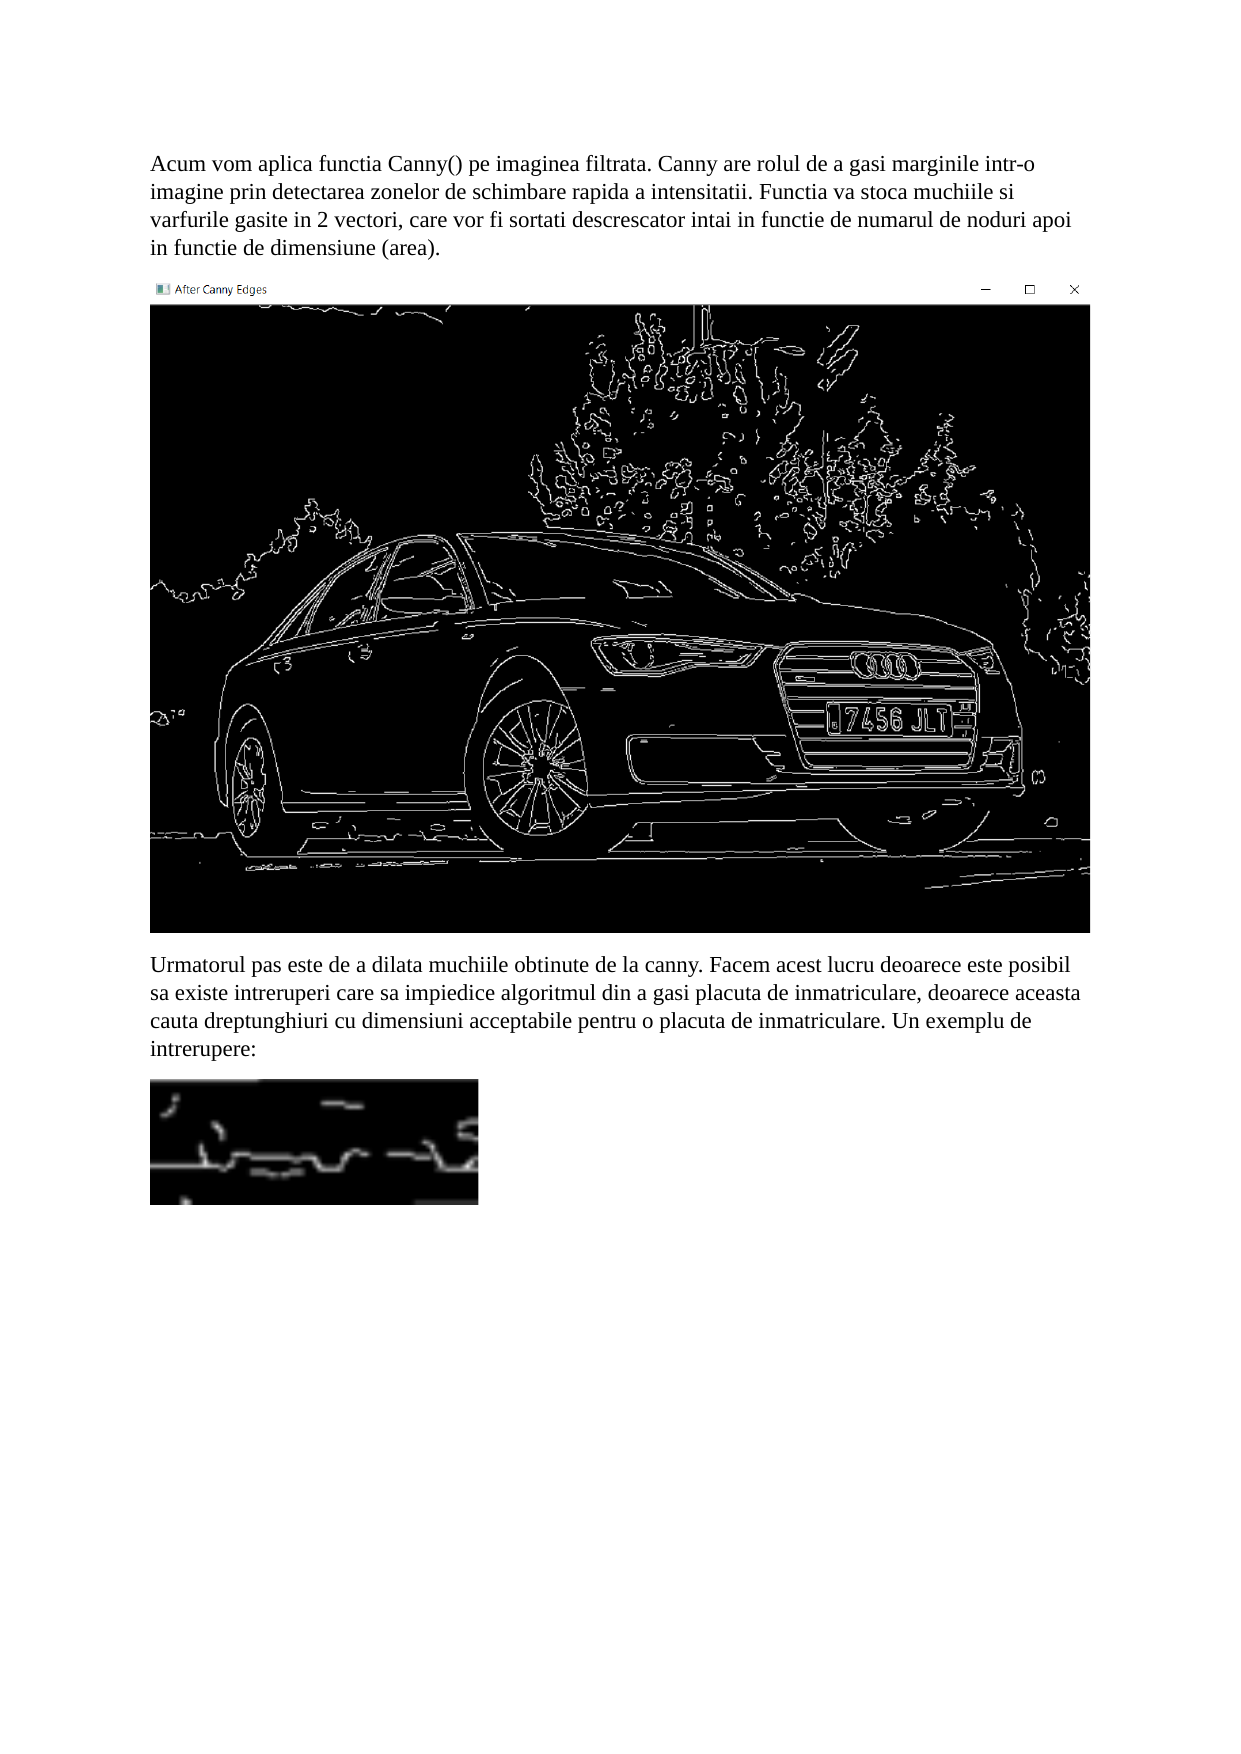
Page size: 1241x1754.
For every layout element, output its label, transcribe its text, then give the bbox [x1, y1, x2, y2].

text Acum vom aplica functia Canny() pe imaginea filtrata. Canny are rolul de a gasi marginile intr-o imagine prin detectarea zonelor de schimbare rapida a intensitatii. Functia va stoca muchiile si varfurile gasite in 2 vectori, care vor fi sortati descrescator intai in functie de numarul de noduri apoi in functie de dimensiune (area). [150, 150, 1090, 260]
text Urmatorul pas este de a dilata muchiile obtinute de la canny. Facem acest lucru deoarece este posibil sa existe intreruperi care sa impiedice algoritmul din a gasi placuta de inmatriculare, deoarece aceasta cauta dreptunghiuri cu dimensiuni acceptabile pentru o placuta de inmatriculare. Un exemplu de intrerupere: [150, 951, 1090, 1061]
